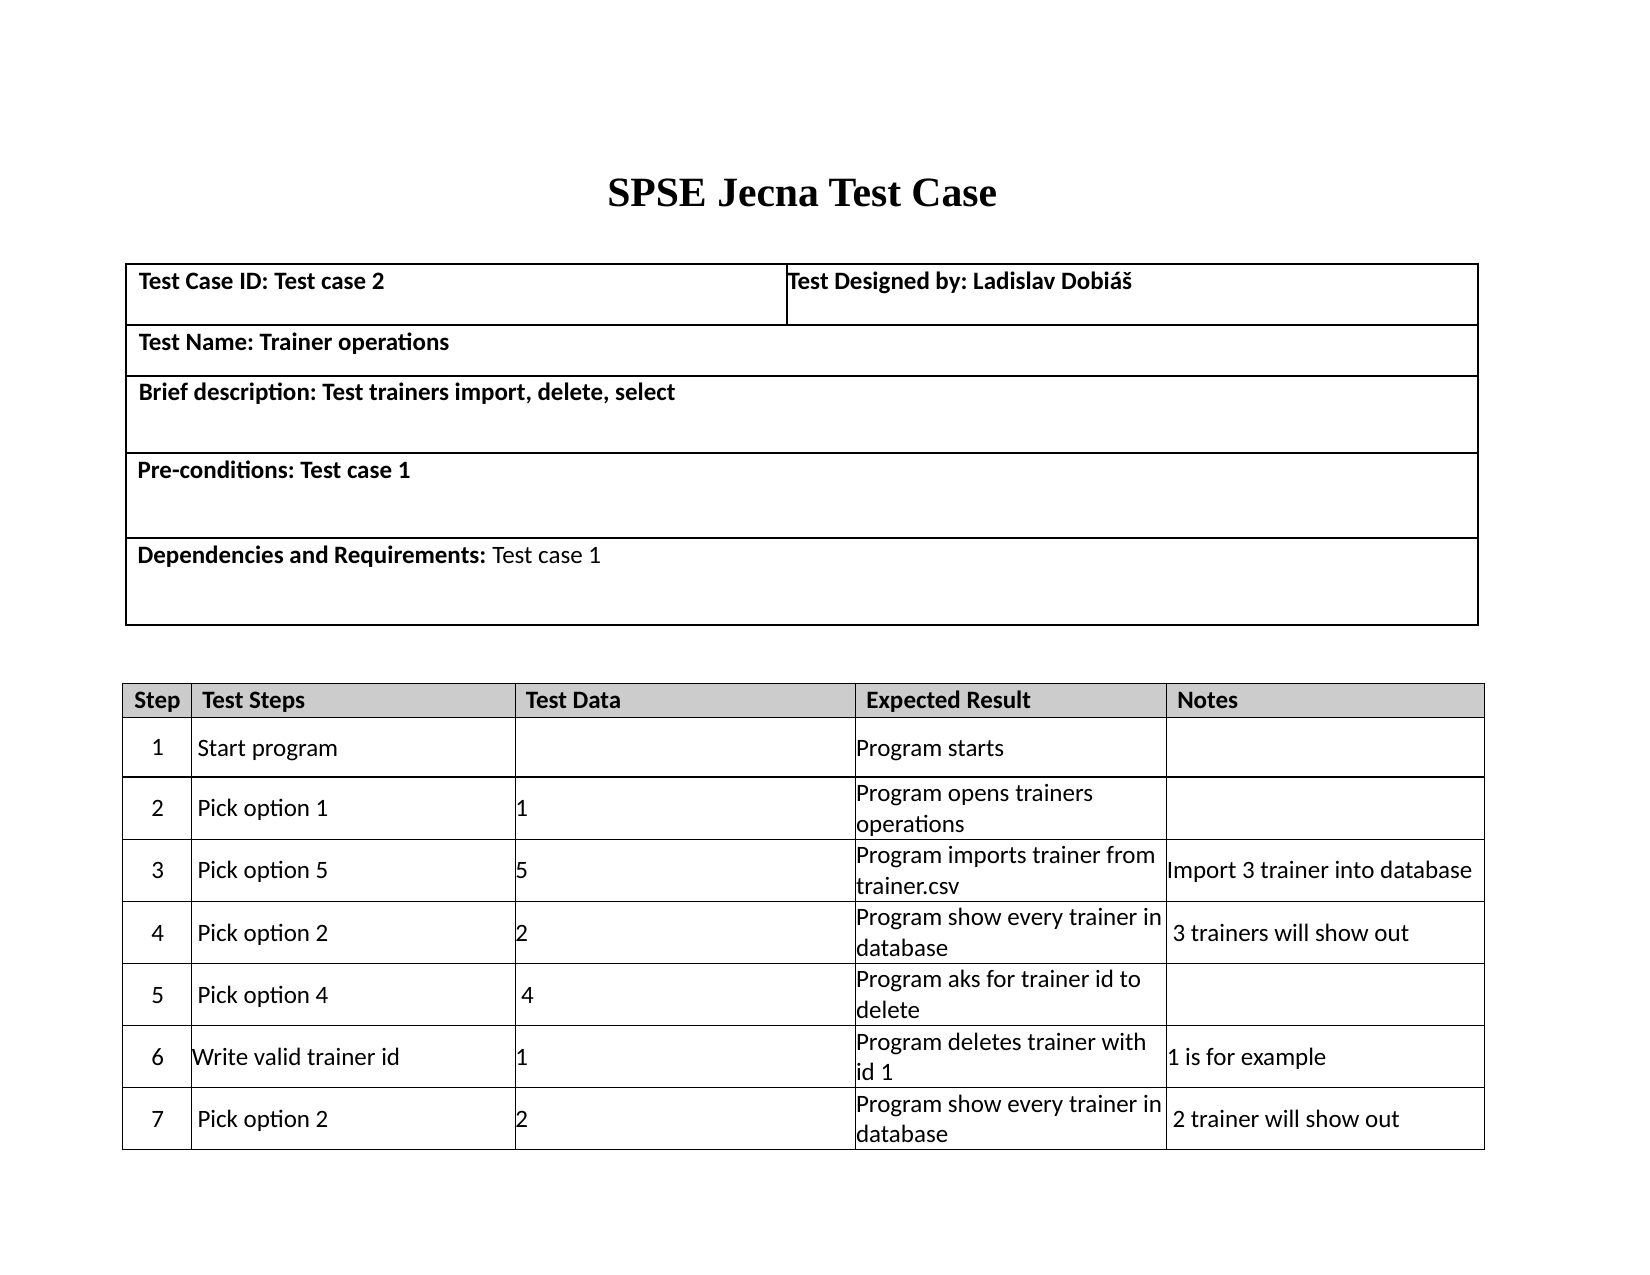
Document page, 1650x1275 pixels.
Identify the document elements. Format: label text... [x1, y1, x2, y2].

table_cell 5 [123, 964, 191, 1025]
table_cell [1167, 964, 1484, 1025]
table_header [126, 73, 1478, 119]
table_cell Pick option 5 [192, 840, 515, 901]
table_cell Pre-conditions: Test case 1 [127, 454, 1477, 537]
table_cell Program aks for trainer id to delete [856, 964, 1166, 1025]
table_cell Pick option 4 [192, 964, 515, 1025]
table_cell Program show every trainer in database [856, 1088, 1166, 1149]
table_cell SPSE Jecna Test Case [126, 119, 1478, 263]
table_cell 3 [123, 840, 191, 901]
table_cell Test Designed by: Ladislav Dobiáš [788, 265, 1477, 324]
table_cell Pick option 1 [192, 778, 515, 838]
table_header Notes [1167, 684, 1484, 717]
table_cell 4 [123, 902, 191, 963]
table_cell 6 [123, 1026, 191, 1087]
table_cell Brief description: Test trainers import, delete, select [127, 377, 1477, 452]
table_cell Import 3 trainer into database [1167, 840, 1484, 901]
table_cell Test Name: Trainer operations [127, 326, 1477, 374]
table_cell Test Case ID: Test case 2 [127, 265, 786, 324]
table_cell 5 [516, 840, 855, 901]
table_cell 2 [123, 778, 191, 838]
table_cell 1 [123, 718, 191, 776]
table_cell Dependencies and Requirements: Test case 1 [127, 539, 1477, 624]
table_cell Write valid trainer id [192, 1026, 515, 1087]
table_cell 2 [516, 1088, 855, 1149]
table_cell 4 [516, 964, 855, 1025]
table_cell Program show every trainer in database [856, 902, 1166, 963]
table_cell 1 [516, 778, 855, 838]
table_cell [1167, 778, 1484, 838]
table_cell 3 trainers will show out [1167, 902, 1484, 963]
table_cell Start program [192, 718, 515, 776]
table_header Step [123, 684, 191, 717]
table_cell 1 [516, 1026, 855, 1087]
table_cell Program opens trainers operations [856, 778, 1166, 838]
table_cell Pick option 2 [192, 902, 515, 963]
table_cell Program starts [856, 718, 1166, 776]
table_cell Program imports trainer from trainer.csv [856, 840, 1166, 901]
table_header Test Steps [192, 684, 515, 717]
table_cell Program deletes trainer with id 1 [856, 1026, 1166, 1087]
table_cell Pick option 2 [192, 1088, 515, 1149]
table_header Expected Result [856, 684, 1166, 717]
table_header Test Data [516, 684, 855, 717]
table_cell 7 [123, 1088, 191, 1149]
table_cell 2 [516, 902, 855, 963]
table_cell 2 trainer will show out [1167, 1088, 1484, 1149]
table_cell [1167, 718, 1484, 776]
table_cell 1 is for example [1167, 1026, 1484, 1087]
table_cell [516, 718, 855, 776]
